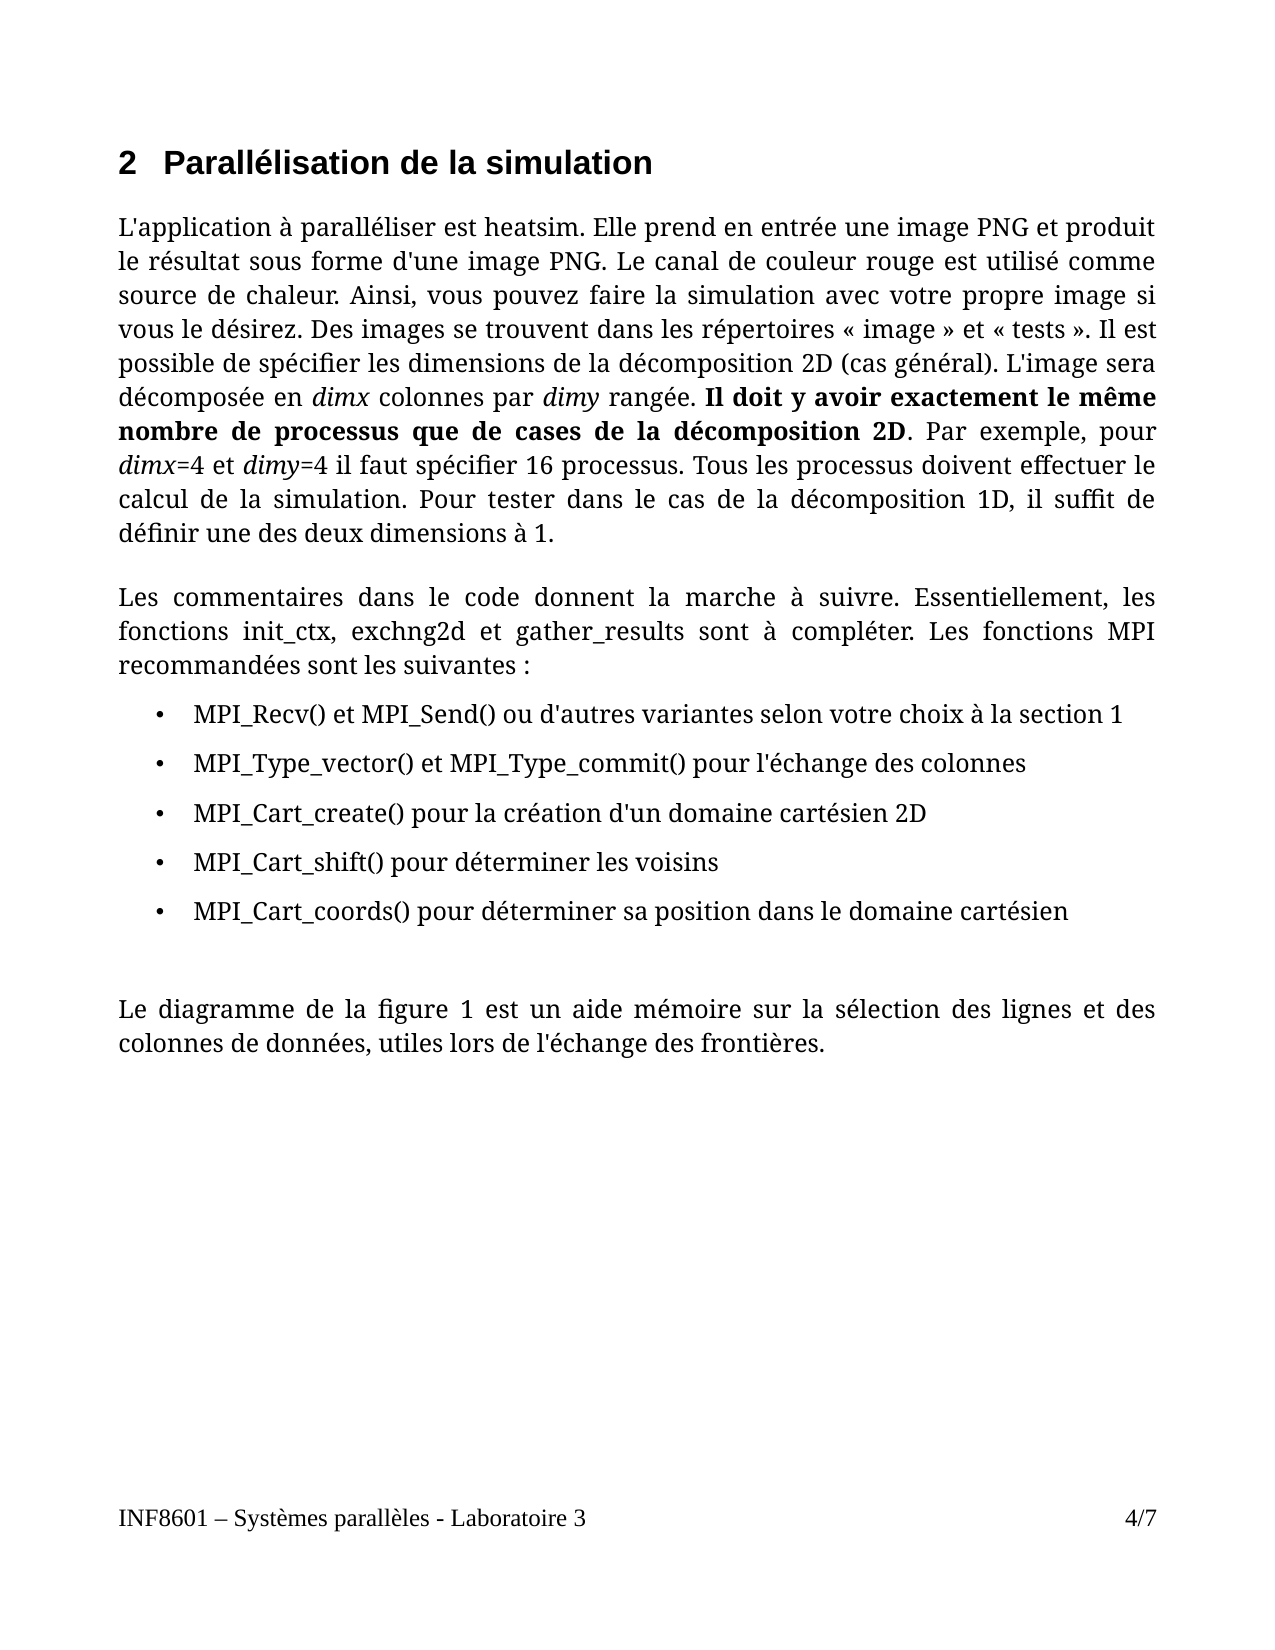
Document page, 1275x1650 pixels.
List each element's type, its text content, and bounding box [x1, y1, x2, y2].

text Le diagramme de la figure 1 est un aide mémoire sur la sélection des lignes et des colonnes de données, utiles lors de l'échange des frontières. [118, 991, 1157, 1059]
list MPI_Recv() et MPI_Send() ou d'autres variantes selon votre choix à la section 1 [156, 697, 1157, 731]
list MPI_Cart_coords() pour déterminer sa position dans le domaine cartésien [156, 893, 1157, 927]
list MPI_Type_vector() et MPI_Type_commit() pour l'échange des colonnes [156, 746, 1157, 780]
list MPI_Cart_create() pour la création d'un domaine cartésien 2D [156, 795, 1157, 829]
text Les commentaires dans le code donnent la marche à suivre. Essentiellement, les fonctions init_ctx, exchng2d et gather_results sont à compléter. Les fonctions MPI recommandées sont les suivantes : [118, 580, 1157, 682]
subtitle Parallélisation de la simulation [118, 143, 1157, 182]
list MPI_Cart_shift() pour déterminer les voisins [156, 844, 1157, 878]
text L'application à paralléliser est heatsim. Elle prend en entrée une image PNG et produit le résultat sous forme d'une image PNG. Le canal de couleur rouge est utilisé comme source de chaleur. Ainsi, vous pouvez faire la simulation avec votre propre image si vous le désirez. Des images se trouvent dans les répertoires « image » et « tests ». Il est possible de spécifier les dimensions de la décomposition 2D (cas général). L'image sera décomposée en dimx colonnes par dimy rangée. Il doit y avoir exactement le même nombre de processus que de cases de la décomposition 2D. Par exemple, pour dimx=4 et dimy=4 il faut spécifier 16 processus. Tous les processus doivent effectuer le calcul de la simulation. Pour tester dans le cas de la décomposition 1D, il suffit de définir une des deux dimensions à 1. [118, 209, 1157, 550]
